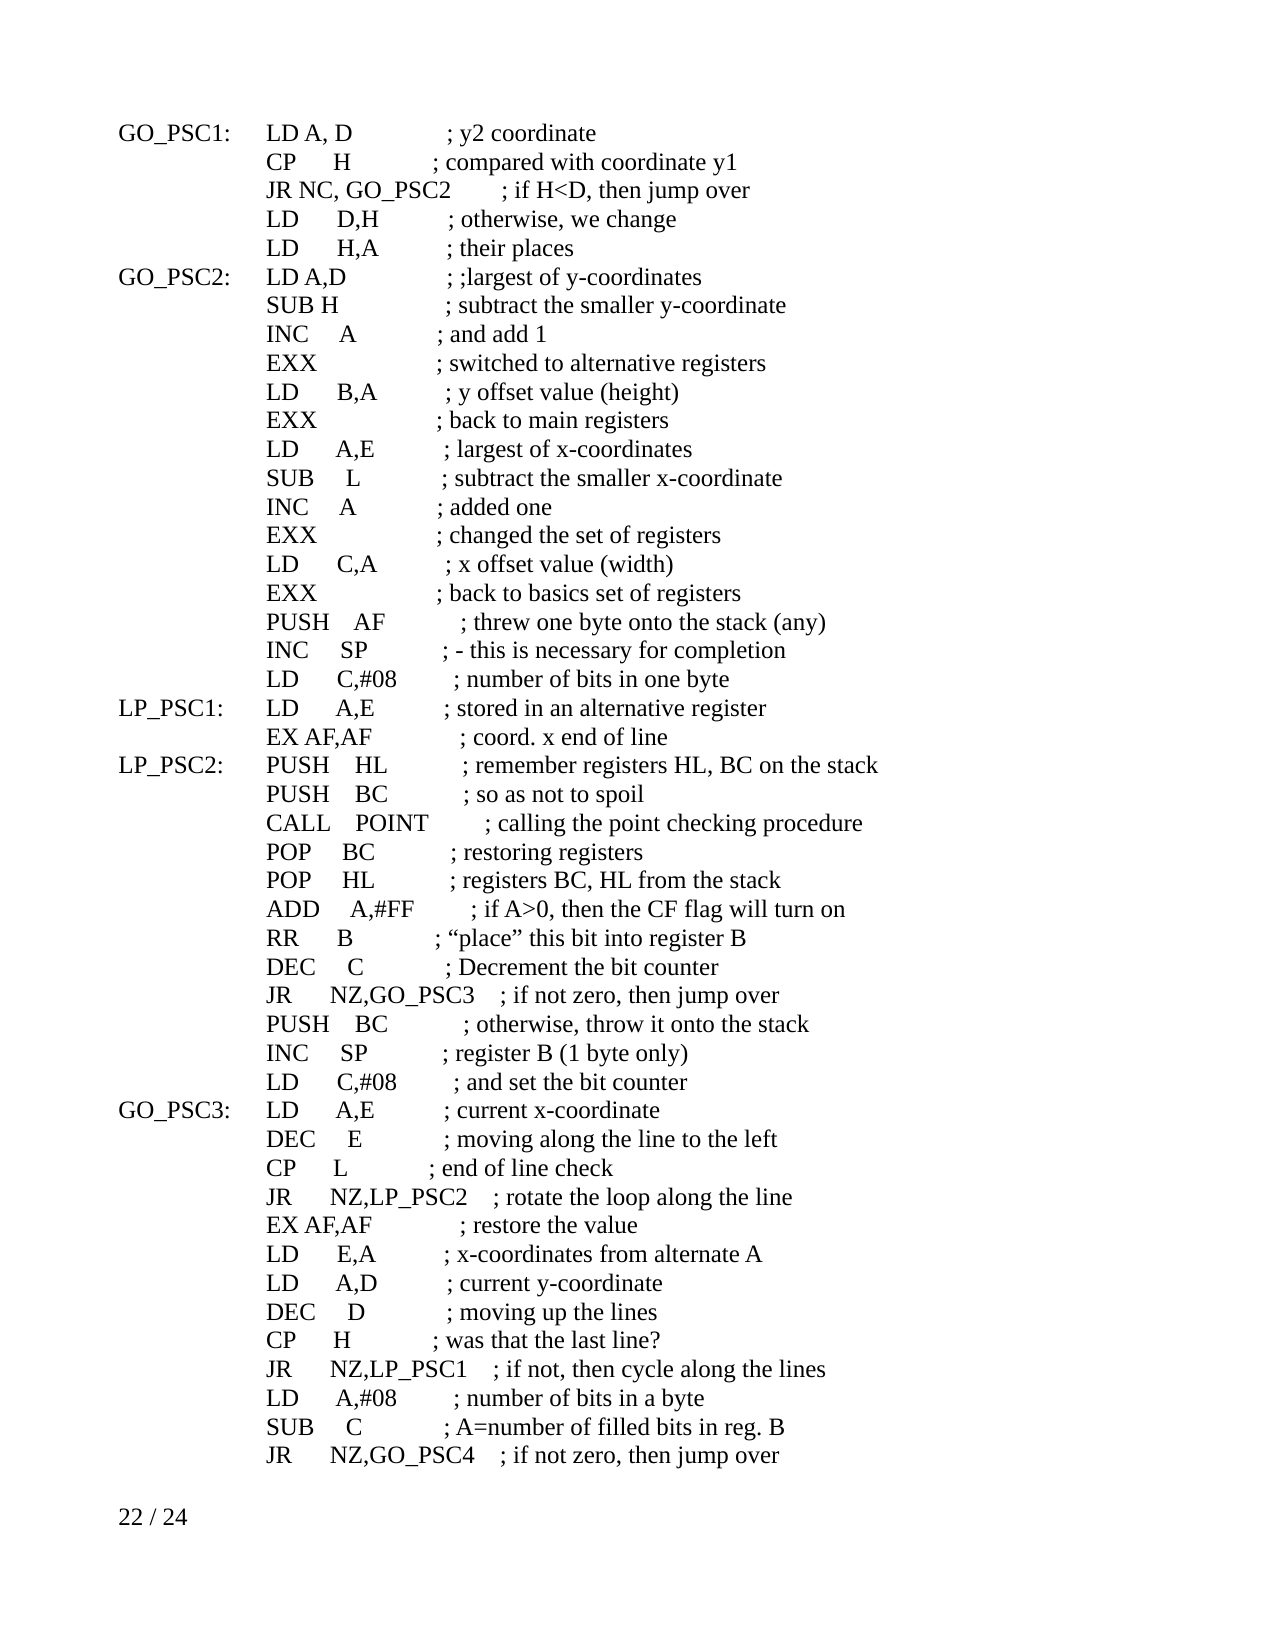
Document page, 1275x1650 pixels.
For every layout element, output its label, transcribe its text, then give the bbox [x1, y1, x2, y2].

text LP_PSC2: PUSH HL ; remember registers HL, BC on the stack [118, 751, 1157, 779]
text LP_PSC1: LD A,E ; stored in an alternative register [118, 693, 1157, 722]
text LD C,#08 ; and set the bit counter [118, 1067, 1157, 1096]
text CP H ; was that the last line? [118, 1326, 1157, 1354]
text CP H ; compared with coordinate y1 [118, 147, 1157, 176]
text PUSH BC ; so as not to spoil [118, 779, 1157, 808]
text INC SP ; register B (1 byte only) [118, 1038, 1157, 1067]
text SUB L ; subtract the smaller x-coordinate [118, 463, 1157, 492]
text INC SP ; - this is necessary for completion [118, 636, 1157, 664]
text INC A ; added one [118, 492, 1157, 521]
text GO_PSC2: LD A,D ; ;largest of y-coordinates [118, 262, 1157, 291]
text EX AF,AF ; coord. x end of line [118, 722, 1157, 751]
text INC A ; and add 1 [118, 319, 1157, 348]
text LD A,#08 ; number of bits in a byte [118, 1383, 1157, 1412]
text LD C,#08 ; number of bits in one byte [118, 664, 1157, 693]
text SUB C ; A=number of filled bits in reg. B [118, 1412, 1157, 1441]
text EXX ; changed the set of registers [118, 521, 1157, 549]
text SUB H ; subtract the smaller y-coordinate [118, 291, 1157, 319]
text DEC E ; moving along the line to the left [118, 1124, 1157, 1153]
text PUSH BC ; otherwise, throw it onto the stack [118, 1009, 1157, 1038]
text EXX ; back to basics set of registers [118, 578, 1157, 607]
text JR NZ,LP_PSC2 ; rotate the loop along the line [118, 1182, 1157, 1211]
text LD D,H ; otherwise, we change [118, 204, 1157, 233]
text CP L ; end of line check [118, 1153, 1157, 1182]
text EXX ; back to main registers [118, 406, 1157, 434]
text LD A,E ; largest of x-coordinates [118, 434, 1157, 463]
text ADD A,#FF ; if A>0, then the CF flag will turn on [118, 894, 1157, 923]
text GO_PSC3: LD A,E ; current x-coordinate [118, 1096, 1157, 1124]
text CALL POINT ; calling the point checking procedure [118, 808, 1157, 837]
text POP HL ; registers BC, HL from the stack [118, 866, 1157, 894]
text LD A,D ; current y-coordinate [118, 1268, 1157, 1297]
text POP BC ; restoring registers [118, 837, 1157, 866]
text LD H,A ; their places [118, 233, 1157, 262]
text EX AF,AF ; restore the value [118, 1211, 1157, 1239]
text PUSH AF ; threw one byte onto the stack (any) [118, 607, 1157, 636]
text JR NZ,GO_PSC3 ; if not zero, then jump over [118, 981, 1157, 1009]
text JR NZ,LP_PSC1 ; if not, then cycle along the lines [118, 1354, 1157, 1383]
text GO_PSC1: LD A, D ; y2 coordinate [118, 118, 1157, 147]
text JR NZ,GO_PSC4 ; if not zero, then jump over [118, 1441, 1157, 1469]
text JR NC, GO_PSC2 ; if H<D, then jump over [118, 176, 1157, 204]
text RR B ; “place” this bit into register B [118, 923, 1157, 952]
text DEC C ; Decrement the bit counter [118, 952, 1157, 981]
text LD B,A ; y offset value (height) [118, 377, 1157, 406]
text LD E,A ; x-coordinates from alternate A [118, 1239, 1157, 1268]
text EXX ; switched to alternative registers [118, 348, 1157, 377]
text DEC D ; moving up the lines [118, 1297, 1157, 1326]
text LD C,A ; x offset value (width) [118, 549, 1157, 578]
